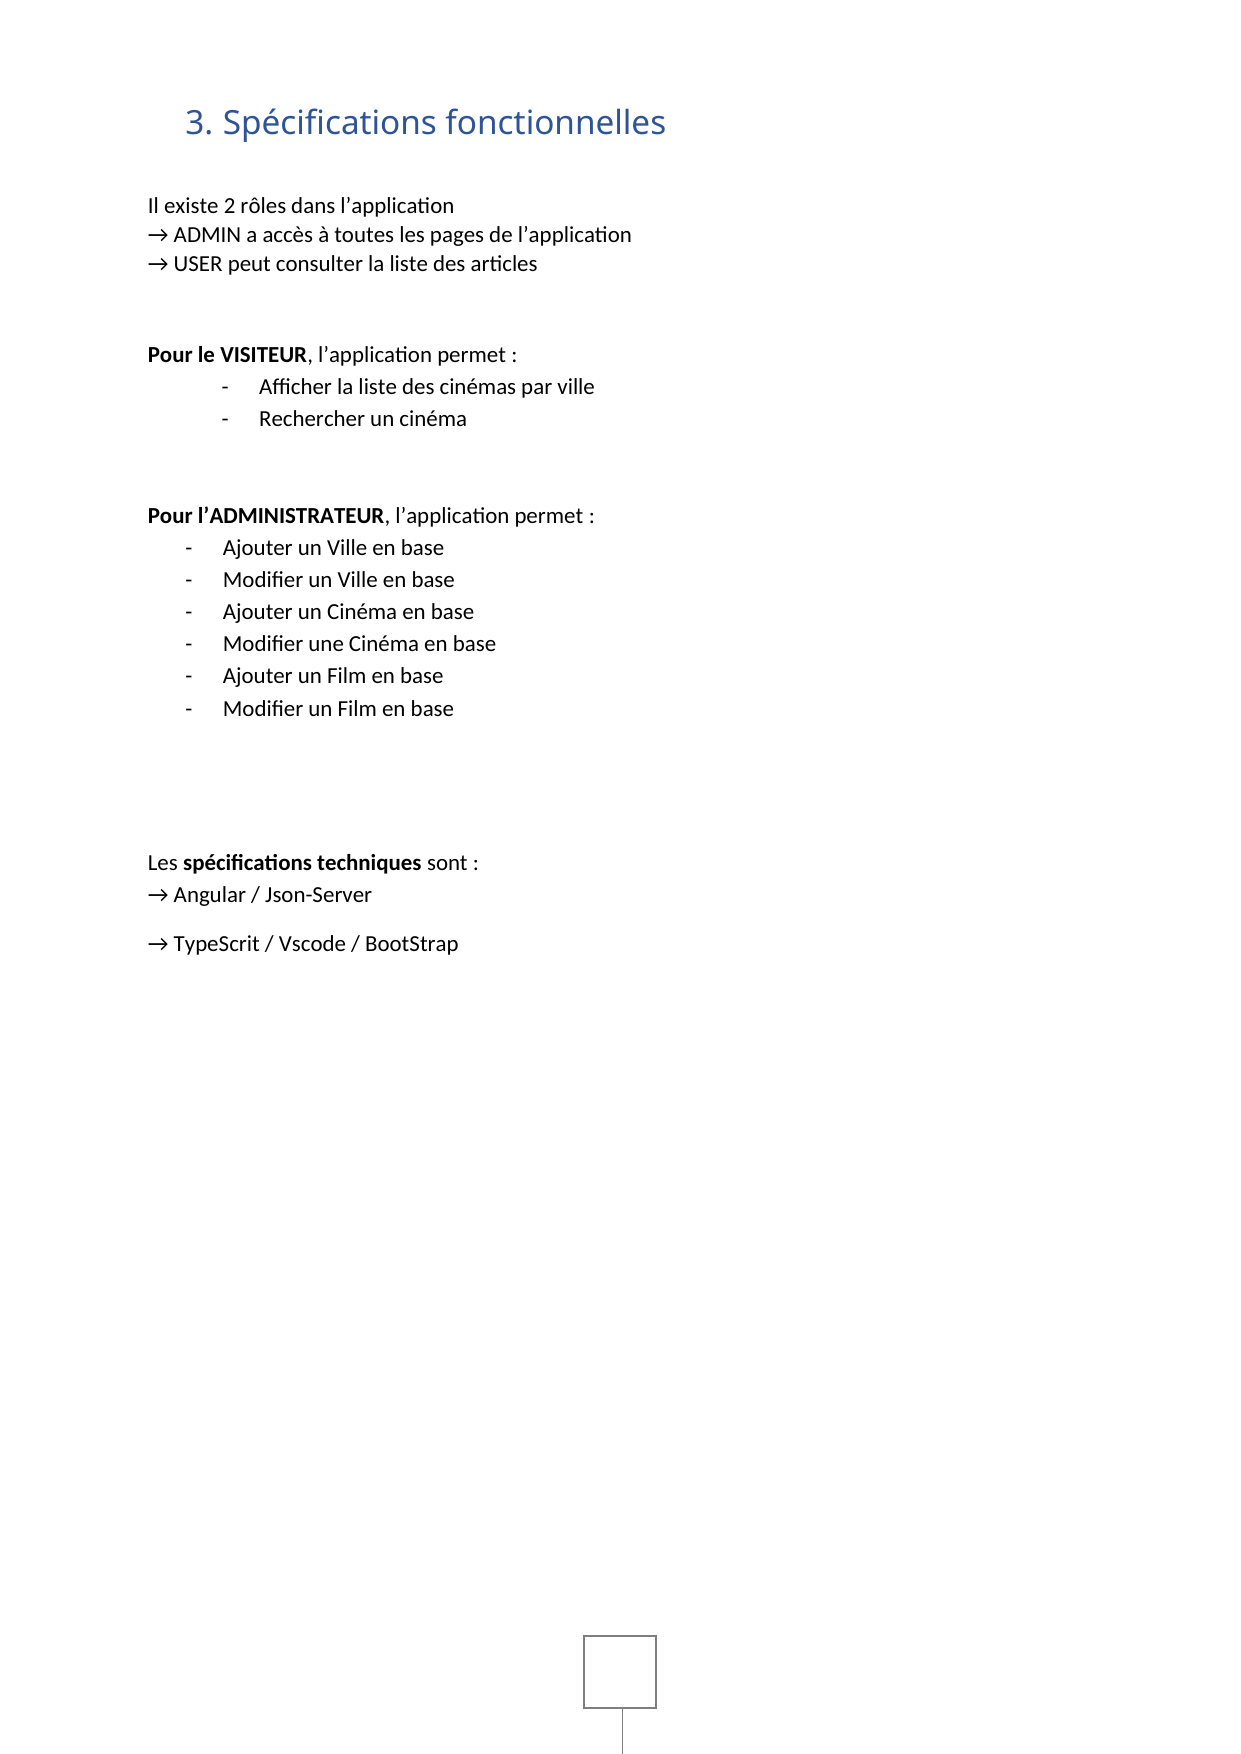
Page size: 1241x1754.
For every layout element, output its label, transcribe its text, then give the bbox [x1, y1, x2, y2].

text Pour l’ADMINISTRATEUR, l’application permet : [148, 501, 1093, 529]
list Modifier un Film en base [185, 694, 1093, 722]
list Ajouter un Film en base [185, 662, 1093, 690]
list Rechercher un cinéma [221, 404, 1093, 432]
list Ajouter un Cinéma en base [185, 597, 1093, 625]
text Il existe 2 rôles dans l’application → ADMIN a accès à toutes les pages de l’application → USER peut consulter la liste des articles [148, 191, 1093, 277]
list Spécifications fonctionnelles [185, 99, 1093, 144]
list Modifier une Cinéma en base [185, 629, 1093, 657]
list Ajouter un Ville en base [185, 533, 1093, 561]
list Modifier un Ville en base [185, 565, 1093, 593]
text Les spécifications techniques sont : → Angular / Json-Server [148, 848, 1093, 908]
text → TypeScrit / Vscode / BootStrap [148, 929, 1093, 957]
text Pour le VISITEUR, l’application permet : [148, 340, 1093, 368]
list Afficher la liste des cinémas par ville [221, 372, 1093, 400]
